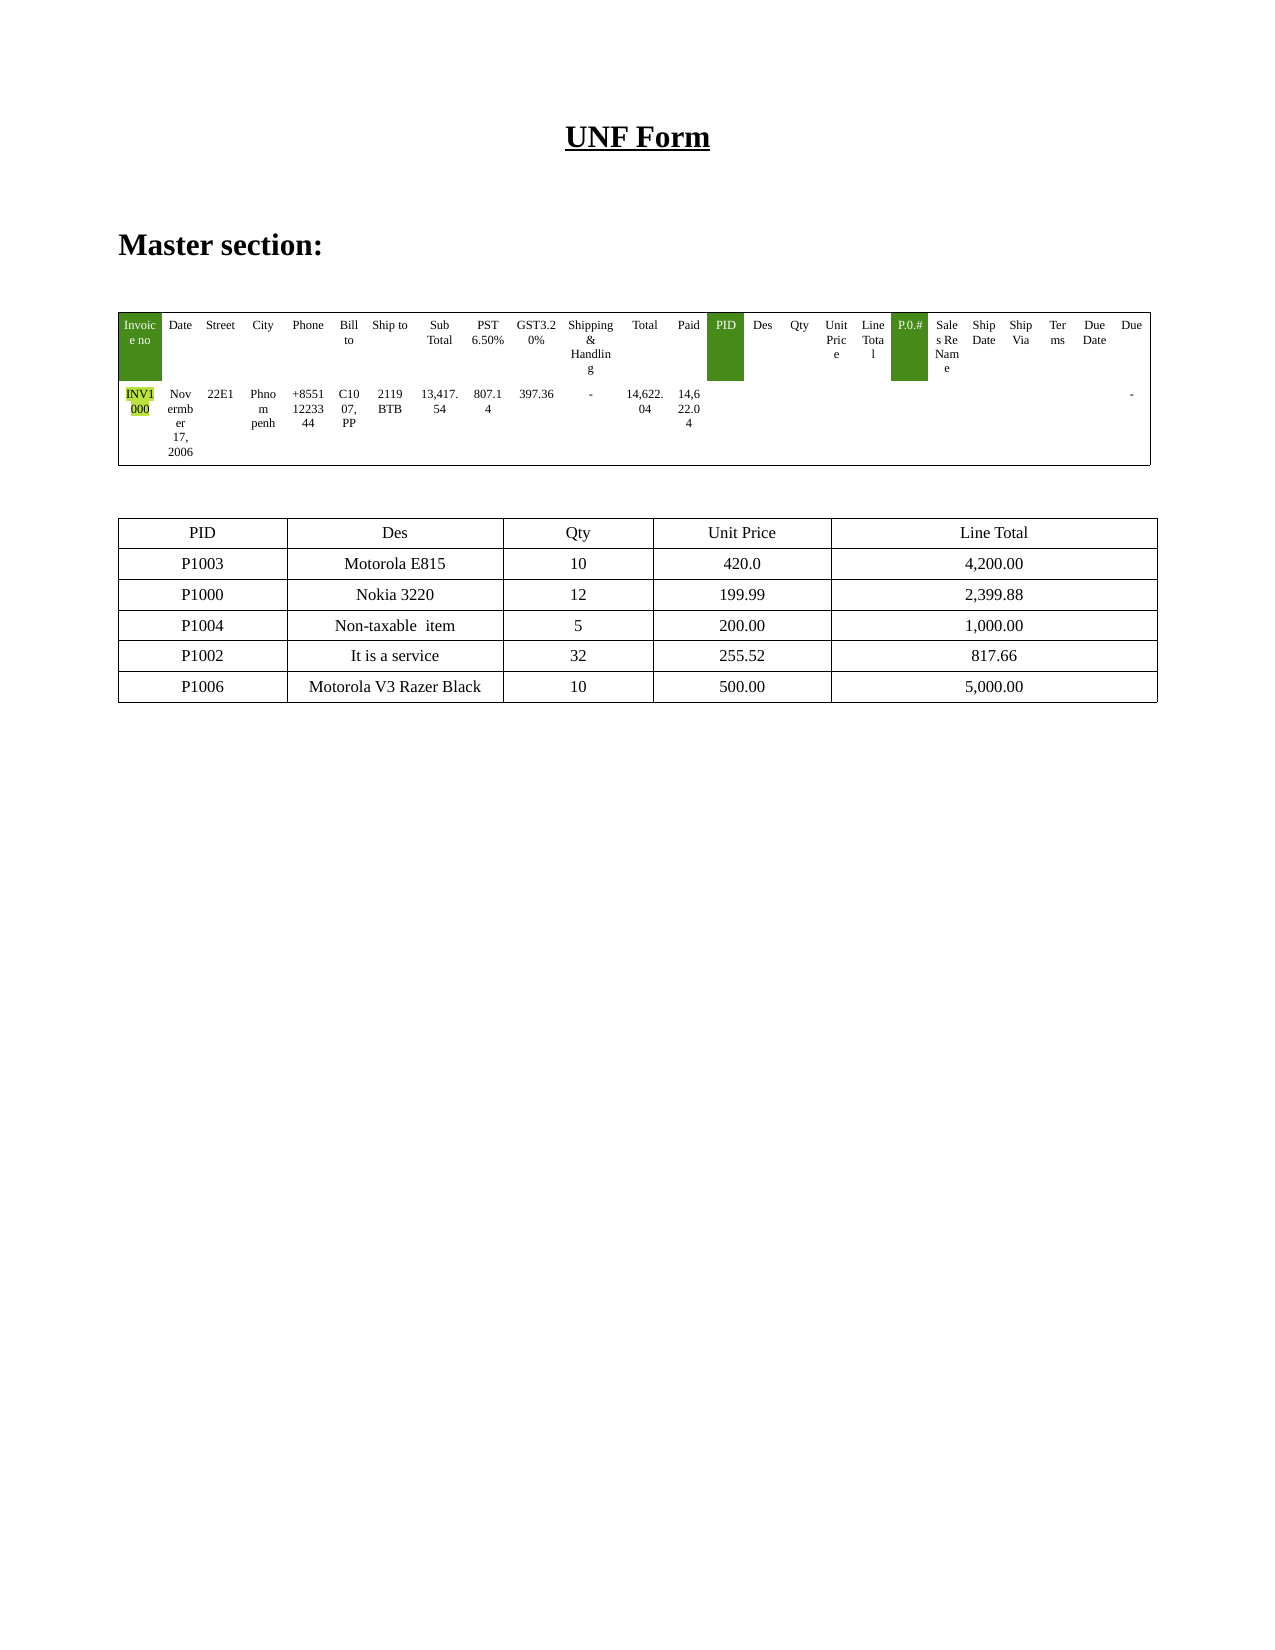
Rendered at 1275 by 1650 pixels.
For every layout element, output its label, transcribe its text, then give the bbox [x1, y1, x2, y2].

table_cell - [1113, 381, 1150, 464]
table_cell P1003 [119, 549, 287, 579]
table_header PID [119, 519, 287, 548]
table_cell 12 [504, 580, 653, 609]
table_header P.0.# [891, 313, 928, 381]
table_cell 807.14 [465, 381, 510, 464]
table_cell 255.52 [654, 641, 831, 671]
table_cell [855, 381, 891, 464]
table_cell 14,622.04 [619, 381, 670, 464]
table_header Street [199, 313, 242, 381]
table_cell 817.66 [832, 641, 1157, 671]
table_cell Non-taxable item [288, 611, 503, 640]
table_header Ship to [366, 313, 414, 381]
table_header Terms [1039, 313, 1076, 381]
table_header City [242, 313, 284, 381]
table_header Bill to [332, 313, 366, 381]
table_cell Novermber 17, 2006 [162, 381, 199, 464]
table_cell 5 [504, 611, 653, 640]
table_header Line Total [832, 519, 1157, 548]
table_cell C1007, PP [332, 381, 366, 464]
table_cell [1076, 381, 1113, 464]
table_cell 14,622.04 [670, 381, 707, 464]
table_cell [1039, 381, 1076, 464]
table_cell 420.0 [654, 549, 831, 579]
table_header Ship Date [965, 313, 1002, 381]
table_header Des [288, 519, 503, 548]
table_cell [781, 381, 818, 464]
table_header Sales Re Name [929, 313, 965, 381]
table_header Date [162, 313, 199, 381]
table_cell 5,000.00 [832, 672, 1157, 702]
table_cell [965, 381, 1002, 464]
table_cell Nokia 3220 [288, 580, 503, 609]
table_cell Phnom penh [242, 381, 284, 464]
table_cell 200.00 [654, 611, 831, 640]
table_cell Motorola V3 Razer Black [288, 672, 503, 702]
table_header Des [744, 313, 781, 381]
table_cell [891, 381, 928, 464]
table_header Due [1113, 313, 1150, 381]
table_header Qty [504, 519, 653, 548]
table_cell 199.99 [654, 580, 831, 609]
table_header PID [707, 313, 744, 381]
table_cell 397.36 [510, 381, 562, 464]
table_header Due Date [1076, 313, 1113, 381]
table_header Sub Total [414, 313, 465, 381]
table_header Paid [670, 313, 707, 381]
table_cell INV1000 [119, 381, 162, 464]
table_cell 13,417.54 [414, 381, 465, 464]
table_header Shipping & Handling [562, 313, 619, 381]
table_cell It is a service [288, 641, 503, 671]
table_header Phone [284, 313, 332, 381]
table_cell 10 [504, 672, 653, 702]
table_cell 32 [504, 641, 653, 671]
table_cell - [562, 381, 619, 464]
table_cell 22E1 [199, 381, 242, 464]
table_cell +85511223344 [284, 381, 332, 464]
table_header Ship Via [1002, 313, 1039, 381]
table_cell 4,200.00 [832, 549, 1157, 579]
table_cell [707, 381, 744, 464]
table_cell [929, 381, 965, 464]
table_header Unit Price [654, 519, 831, 548]
table_header Line Total [855, 313, 891, 381]
table_cell 2119 BTB [366, 381, 414, 464]
table_header Unit Price [818, 313, 855, 381]
table_cell [818, 381, 855, 464]
table_header Qty [781, 313, 818, 381]
text Master section: [118, 226, 1157, 298]
table_cell [1002, 381, 1039, 464]
table_header PST 6.50% [465, 313, 510, 381]
table_cell 10 [504, 549, 653, 579]
table_cell P1004 [119, 611, 287, 640]
table_cell Motorola E815 [288, 549, 503, 579]
table_cell 2,399.88 [832, 580, 1157, 609]
table_cell P1000 [119, 580, 287, 609]
table_header GST3.20% [510, 313, 562, 381]
table_cell [744, 381, 781, 464]
table_cell 500.00 [654, 672, 831, 702]
table_header Total [619, 313, 670, 381]
table_cell P1002 [119, 641, 287, 671]
table_header Invoice no [119, 313, 162, 381]
text UNF Form [118, 118, 1157, 154]
table_cell P1006 [119, 672, 287, 702]
table_cell 1,000.00 [832, 611, 1157, 640]
